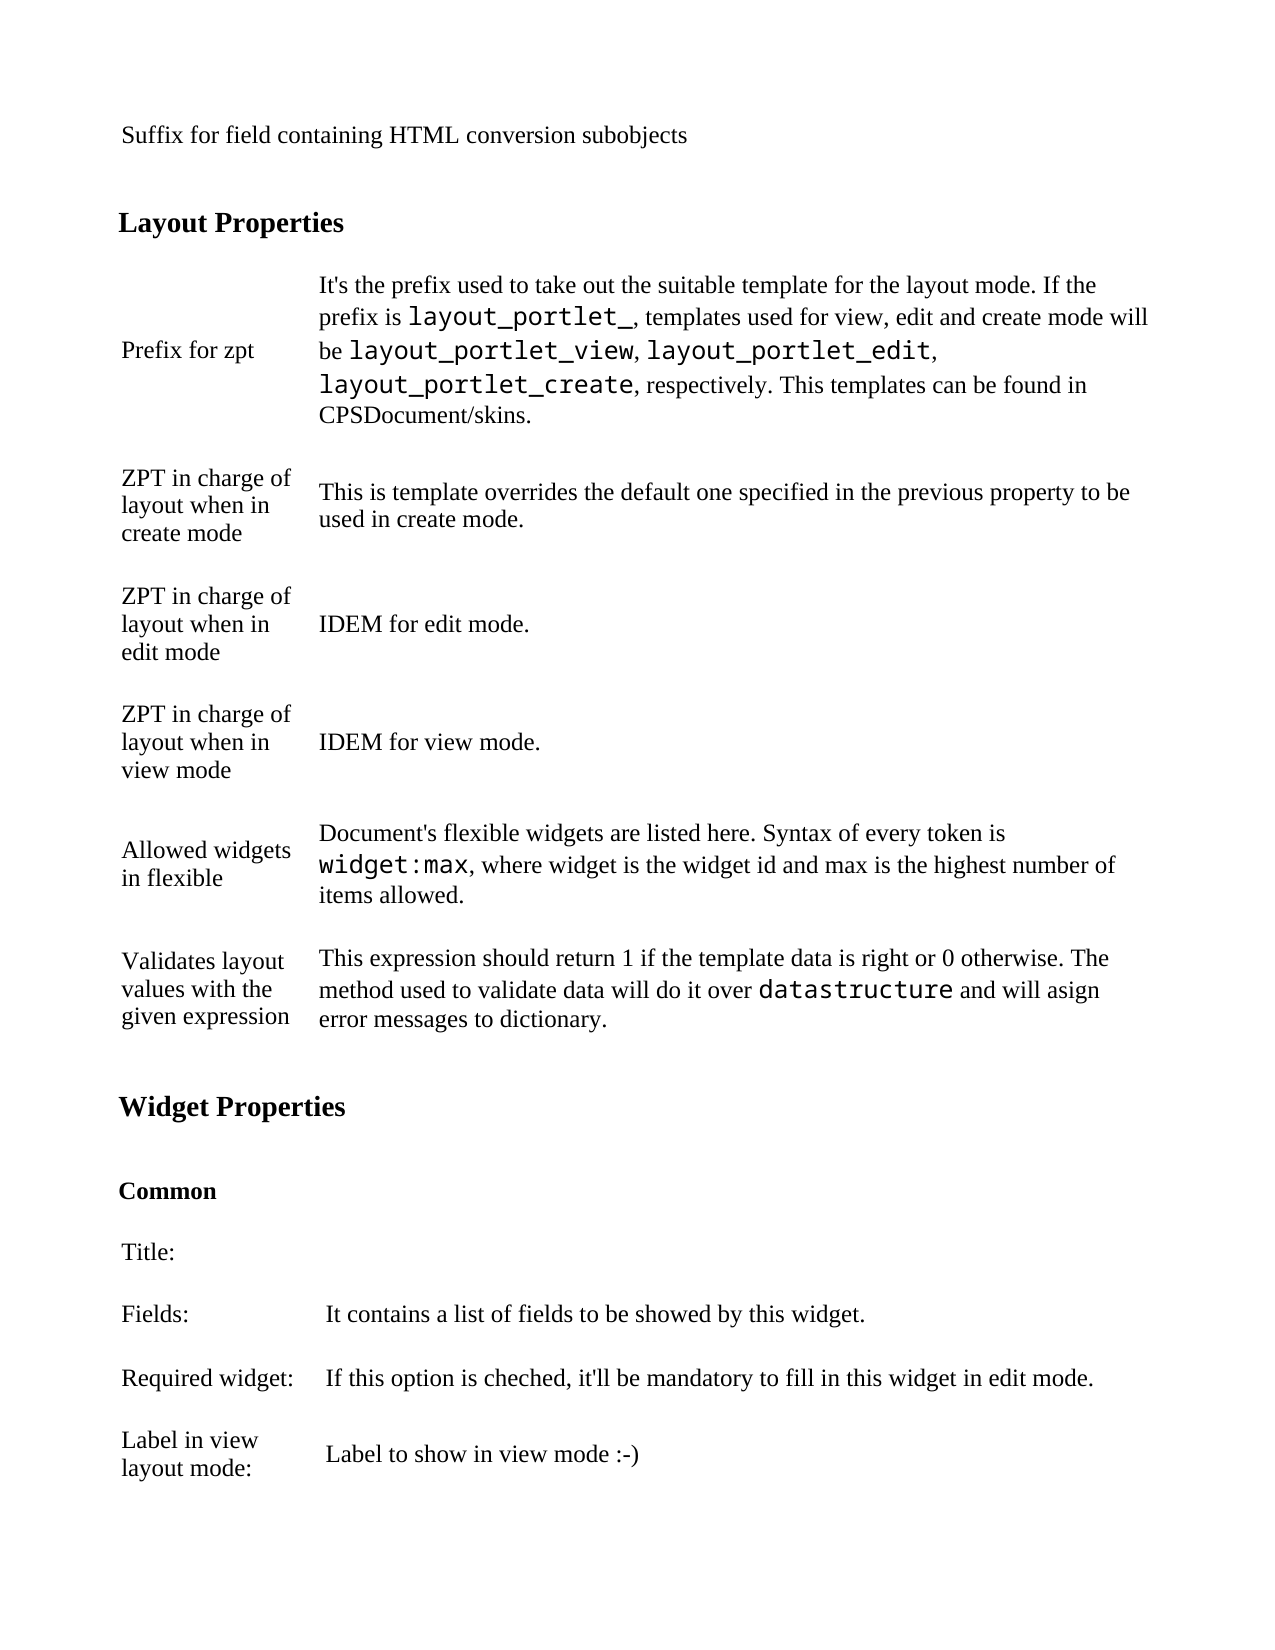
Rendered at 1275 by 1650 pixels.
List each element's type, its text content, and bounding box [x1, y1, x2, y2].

table_cell Required widget: [118, 1361, 322, 1424]
table_cell It contains a list of fields to be showed by this widget. [323, 1298, 1157, 1361]
table_cell Suffix for field containing HTML conversion subobjects [118, 118, 701, 181]
subtitle Widget Properties [118, 1091, 1157, 1123]
table_cell This is template overrides the default one specified in the previous property to be used in create mode. [316, 461, 1157, 579]
table_cell Fields: [118, 1298, 322, 1361]
table_cell ZPT in charge of layout when in edit mode [118, 579, 316, 698]
table_cell ZPT in charge of layout when in create mode [118, 461, 316, 579]
table_cell Label to show in view mode :-) [323, 1424, 1157, 1514]
table_cell Validates layout values with the given expression [118, 941, 316, 1066]
subtitle Common [118, 1177, 1157, 1205]
table_header Prefix for zpt [118, 268, 316, 461]
table_header It's the prefix used to take out the suitable template for the layout mode. If the prefix is layout_portlet_, templates used for view, edit and create mode will be layout_portlet_view, layout_portlet_edit, layout_portlet_create, respectively. This templates can be found in CPSDocument/skins. [316, 268, 1157, 461]
table_cell This expression should return 1 if the template data is right or 0 otherwise. The method used to validate data will do it over datastructure and will asign error messages to dictionary. [316, 941, 1157, 1066]
table_cell Document's flexible widgets are listed here. Syntax of every token is widget:max, where widget is the widget id and max is the highest number of items allowed. [316, 816, 1157, 941]
table_cell Label in view layout mode: [118, 1424, 322, 1514]
table_cell IDEM for view mode. [316, 698, 1157, 816]
table_cell IDEM for edit mode. [316, 579, 1157, 698]
table_cell ZPT in charge of layout when in view mode [118, 698, 316, 816]
table_header [323, 1235, 1157, 1298]
table_cell Allowed widgets in flexible [118, 816, 316, 941]
table_cell [701, 118, 717, 181]
table_header Title: [118, 1235, 322, 1298]
table_cell If this option is cheched, it'll be mandatory to fill in this widget in edit mode. [323, 1361, 1157, 1424]
subtitle Layout Properties [118, 206, 1157, 238]
